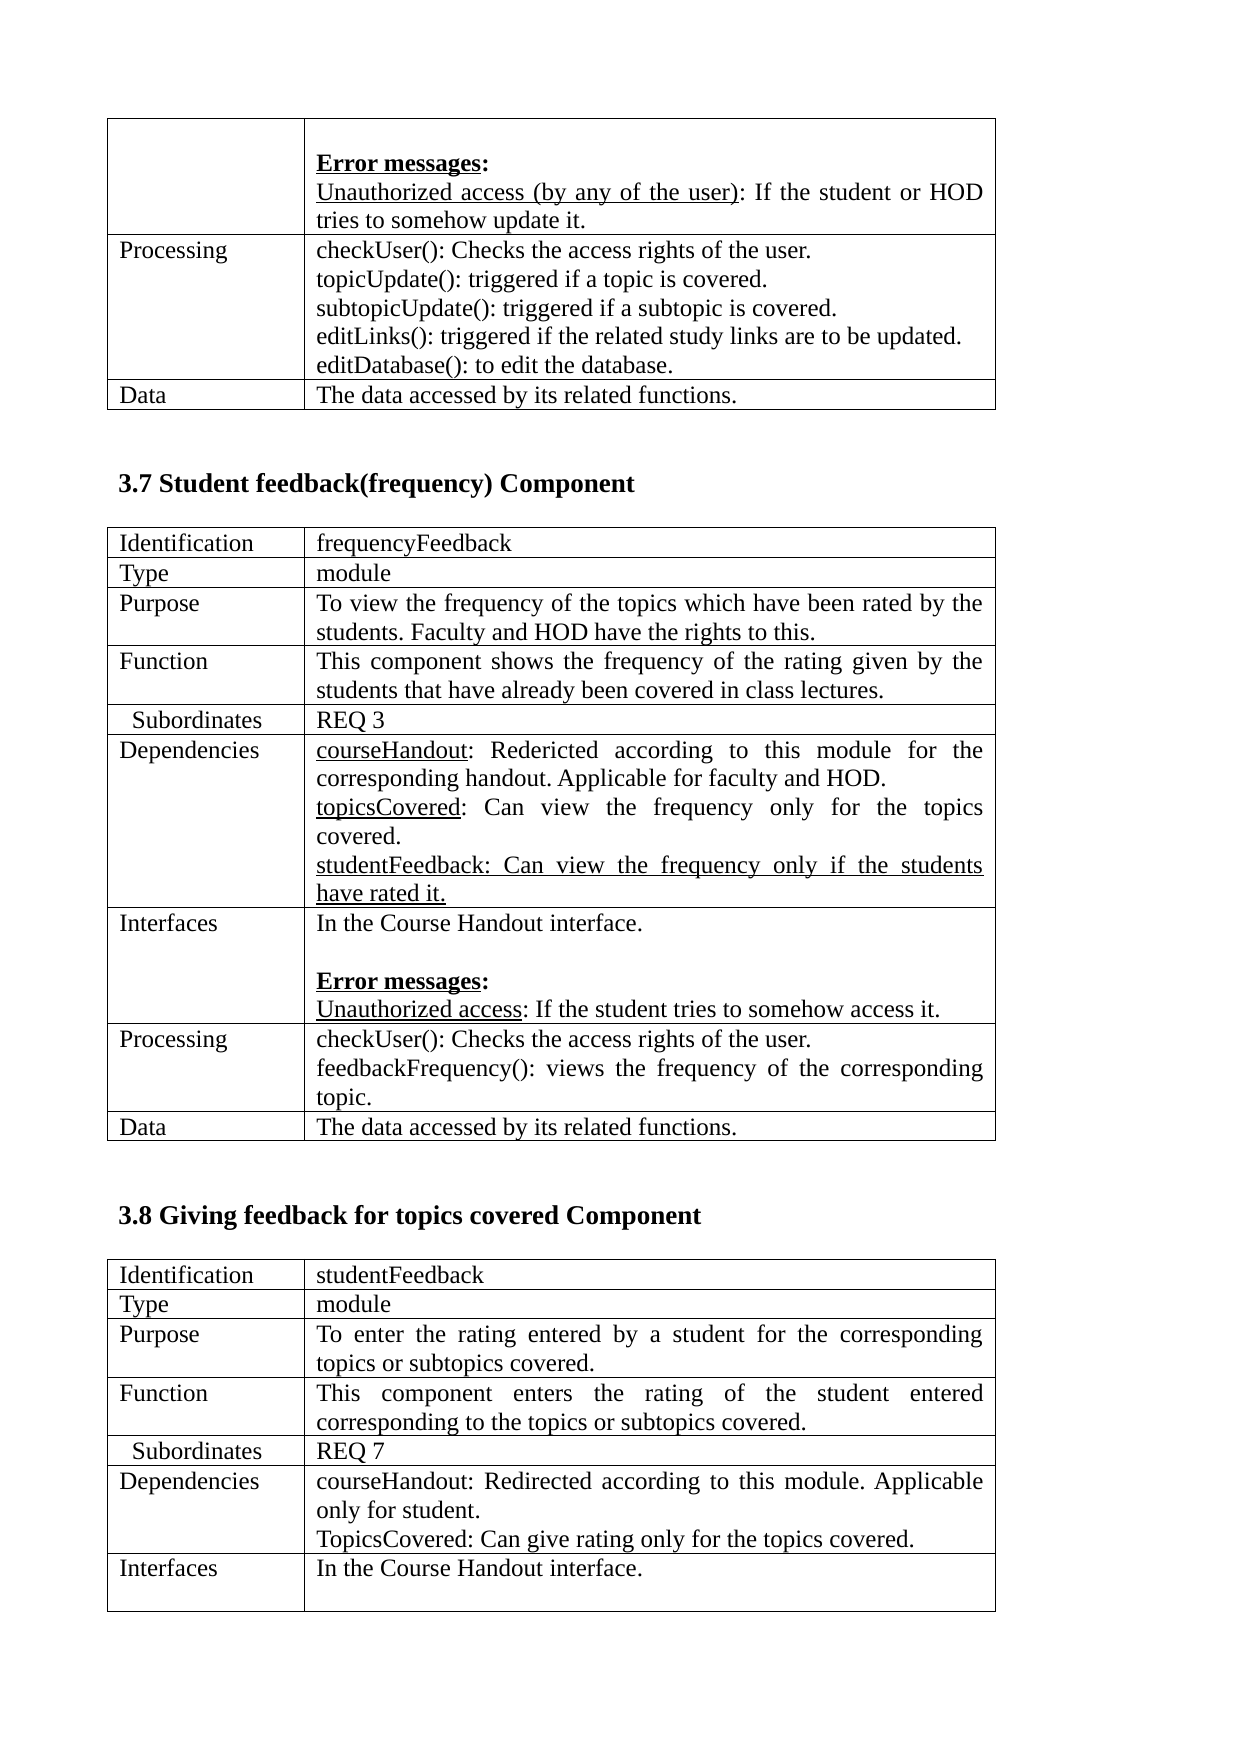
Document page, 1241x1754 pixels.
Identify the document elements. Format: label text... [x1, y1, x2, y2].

table_header studentFeedback [305, 1260, 995, 1288]
table_cell Processing [108, 1024, 304, 1111]
table_cell To view the frequency of the topics which have been rated by the students. Faculty and HOD have the rights to this. [305, 588, 995, 645]
table_cell Purpose [108, 1319, 304, 1377]
text 3.8 Giving feedback for topics covered Component [118, 1199, 1122, 1230]
table_cell Function [108, 1378, 304, 1435]
table_cell In the Course Handout interface. Error messages: Unauthorized access: If the student tries to somehow access it. [305, 908, 995, 1023]
table_cell Interfaces [108, 1554, 304, 1611]
table_cell courseHandout: Redirected according to this module. Applicable only for student. TopicsCovered: Can give rating only for the topics covered. [305, 1466, 995, 1552]
table_cell Processing [108, 235, 304, 379]
table_cell module [305, 558, 995, 587]
table_cell checkUser(): Checks the access rights of the user. feedbackFrequency(): views the frequency of the corresponding topic. [305, 1024, 995, 1111]
table_cell Purpose [108, 588, 304, 645]
table_cell module [305, 1290, 995, 1318]
table_header frequencyFeedback [305, 528, 995, 557]
table_cell Dependencies [108, 735, 304, 907]
table_cell REQ 7 [305, 1436, 995, 1465]
table_cell Error messages: Unauthorized access (by any of the user): If the student or HOD tries to somehow update it. [305, 119, 995, 234]
table_header Identification [108, 1260, 304, 1288]
table_cell Data [108, 380, 304, 409]
table_cell Interfaces [108, 908, 304, 1023]
table_cell The data accessed by its related functions. [305, 1112, 995, 1140]
table_cell Subordinates [108, 705, 304, 734]
table_cell Type [108, 558, 304, 587]
table_cell [108, 119, 304, 234]
table_cell Function [108, 646, 304, 704]
table_cell Type [108, 1290, 304, 1318]
table_cell Dependencies [108, 1466, 304, 1552]
table_cell Data [108, 1112, 304, 1140]
table_header Identification [108, 528, 304, 557]
table_cell The data accessed by its related functions. [305, 380, 995, 409]
text 3.7 Student feedback(frequency) Component [118, 467, 1122, 498]
table_cell Subordinates [108, 1436, 304, 1465]
table_cell courseHandout: Redericted according to this module for the corresponding handout. Applicable for faculty and HOD. topicsCovered: Can view the frequency only for the topics covered. studentFeedback: Can view the frequency only if the students have rated it. [305, 735, 995, 907]
table_cell To enter the rating entered by a student for the corresponding topics or subtopics covered. [305, 1319, 995, 1377]
table_cell In the Course Handout interface. [305, 1554, 995, 1611]
table_cell checkUser(): Checks the access rights of the user. topicUpdate(): triggered if a topic is covered. subtopicUpdate(): triggered if a subtopic is covered. editLinks(): triggered if the related study links are to be updated. editDatabase(): to edit the database. [305, 235, 995, 379]
table_cell REQ 3 [305, 705, 995, 734]
table_cell This component shows the frequency of the rating given by the students that have already been covered in class lectures. [305, 646, 995, 704]
table_cell This component enters the rating of the student entered corresponding to the topics or subtopics covered. [305, 1378, 995, 1435]
